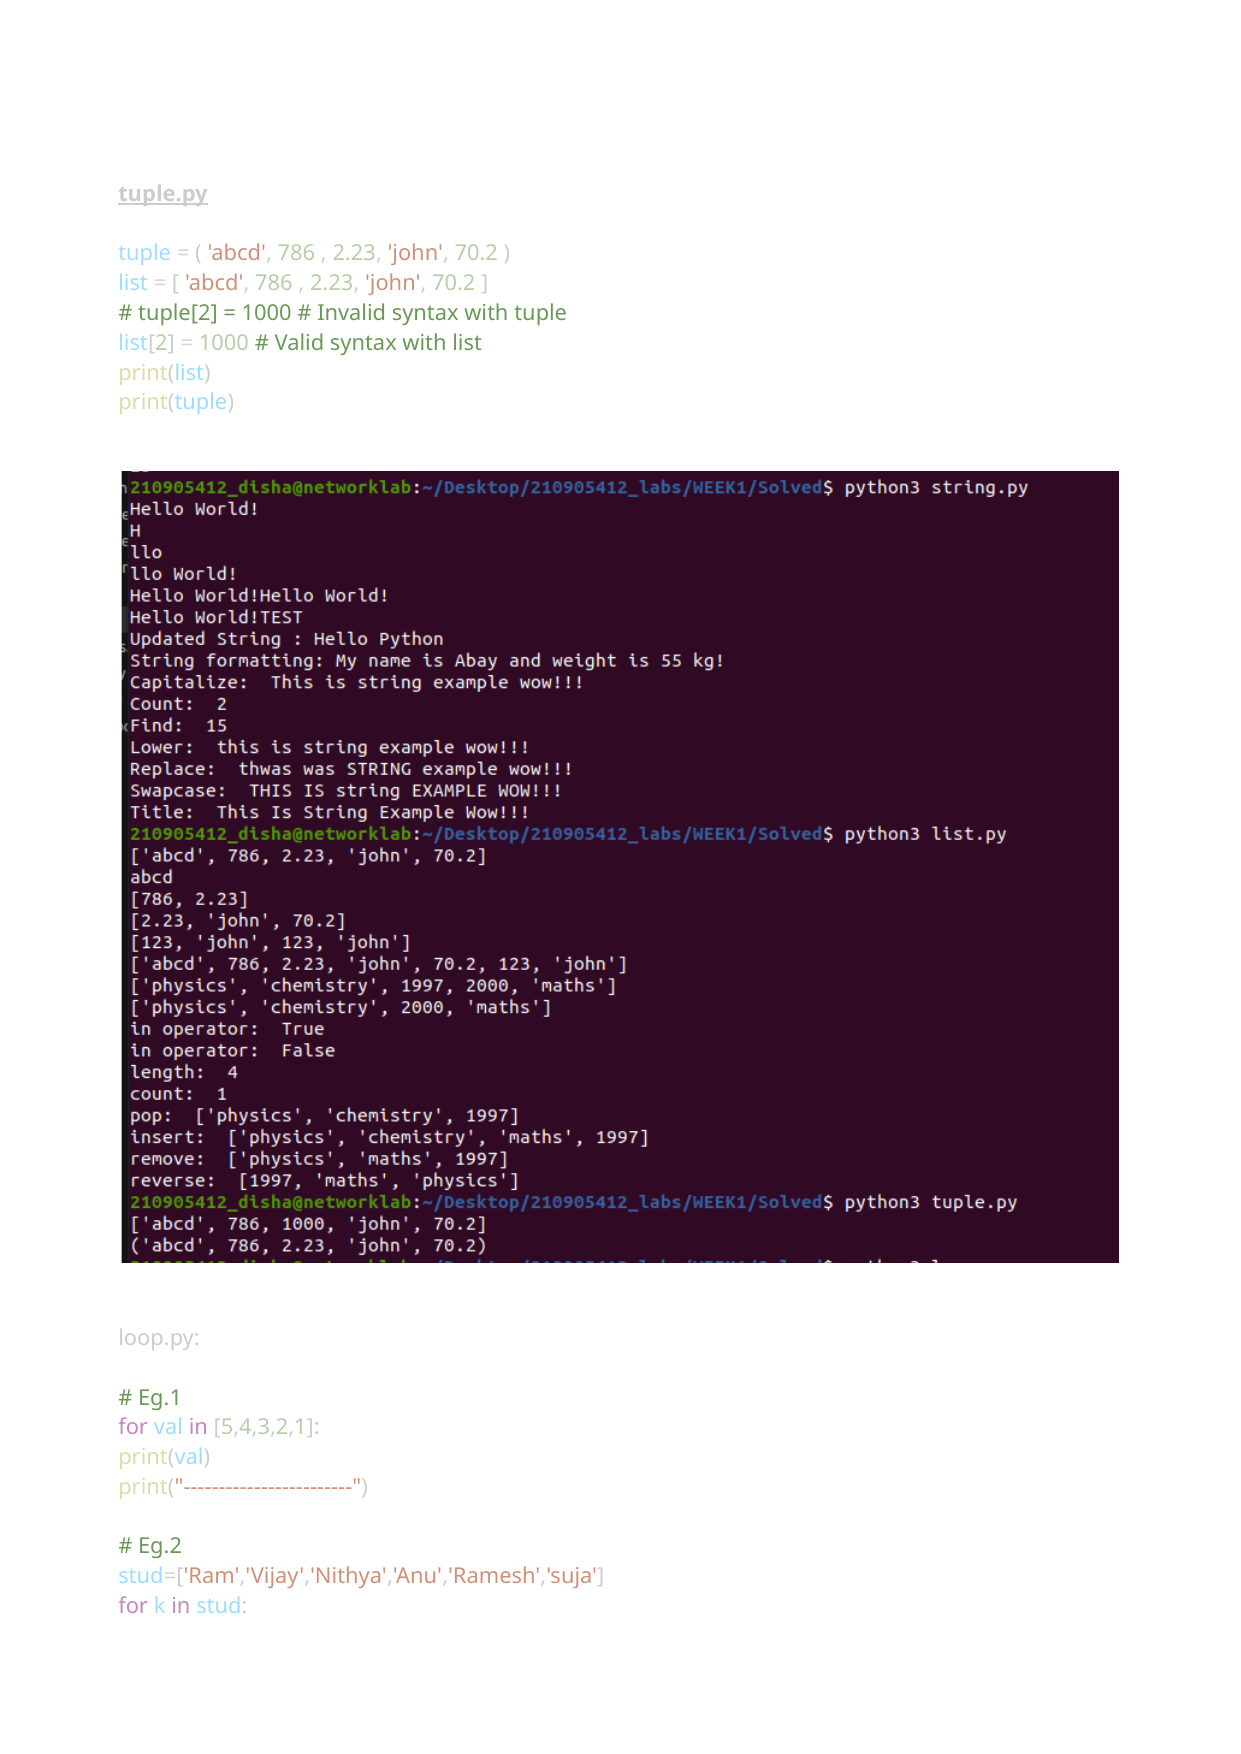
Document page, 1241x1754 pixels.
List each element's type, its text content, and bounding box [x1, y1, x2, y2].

text for val in [5,4,3,2,1]: [118, 1411, 1122, 1441]
text list = [ 'abcd', 786 , 2.23, 'john', 70.2 ] [118, 267, 1122, 297]
text print(val) [118, 1441, 1122, 1471]
text loop.py: [118, 1322, 1122, 1352]
text print(list) [118, 356, 1122, 386]
text stud=['Ram','Vijay','Nithya','Anu','Ramesh','suja'] [118, 1560, 1122, 1590]
text print(tuple) [118, 386, 1122, 416]
text # tuple[2] = 1000 # Invalid syntax with tuple [118, 297, 1122, 327]
text tuple.py [118, 178, 1122, 207]
text # Eg.2 [118, 1530, 1122, 1560]
picture [121, 471, 931, 1263]
text # Eg.1 [118, 1382, 1122, 1411]
text list[2] = 1000 # Valid syntax with list [118, 327, 1122, 356]
text print("------------------------") [118, 1471, 1122, 1501]
text tuple = ( 'abcd', 786 , 2.23, 'john', 70.2 ) [118, 237, 1122, 267]
text for k in stud: [118, 1590, 1122, 1620]
